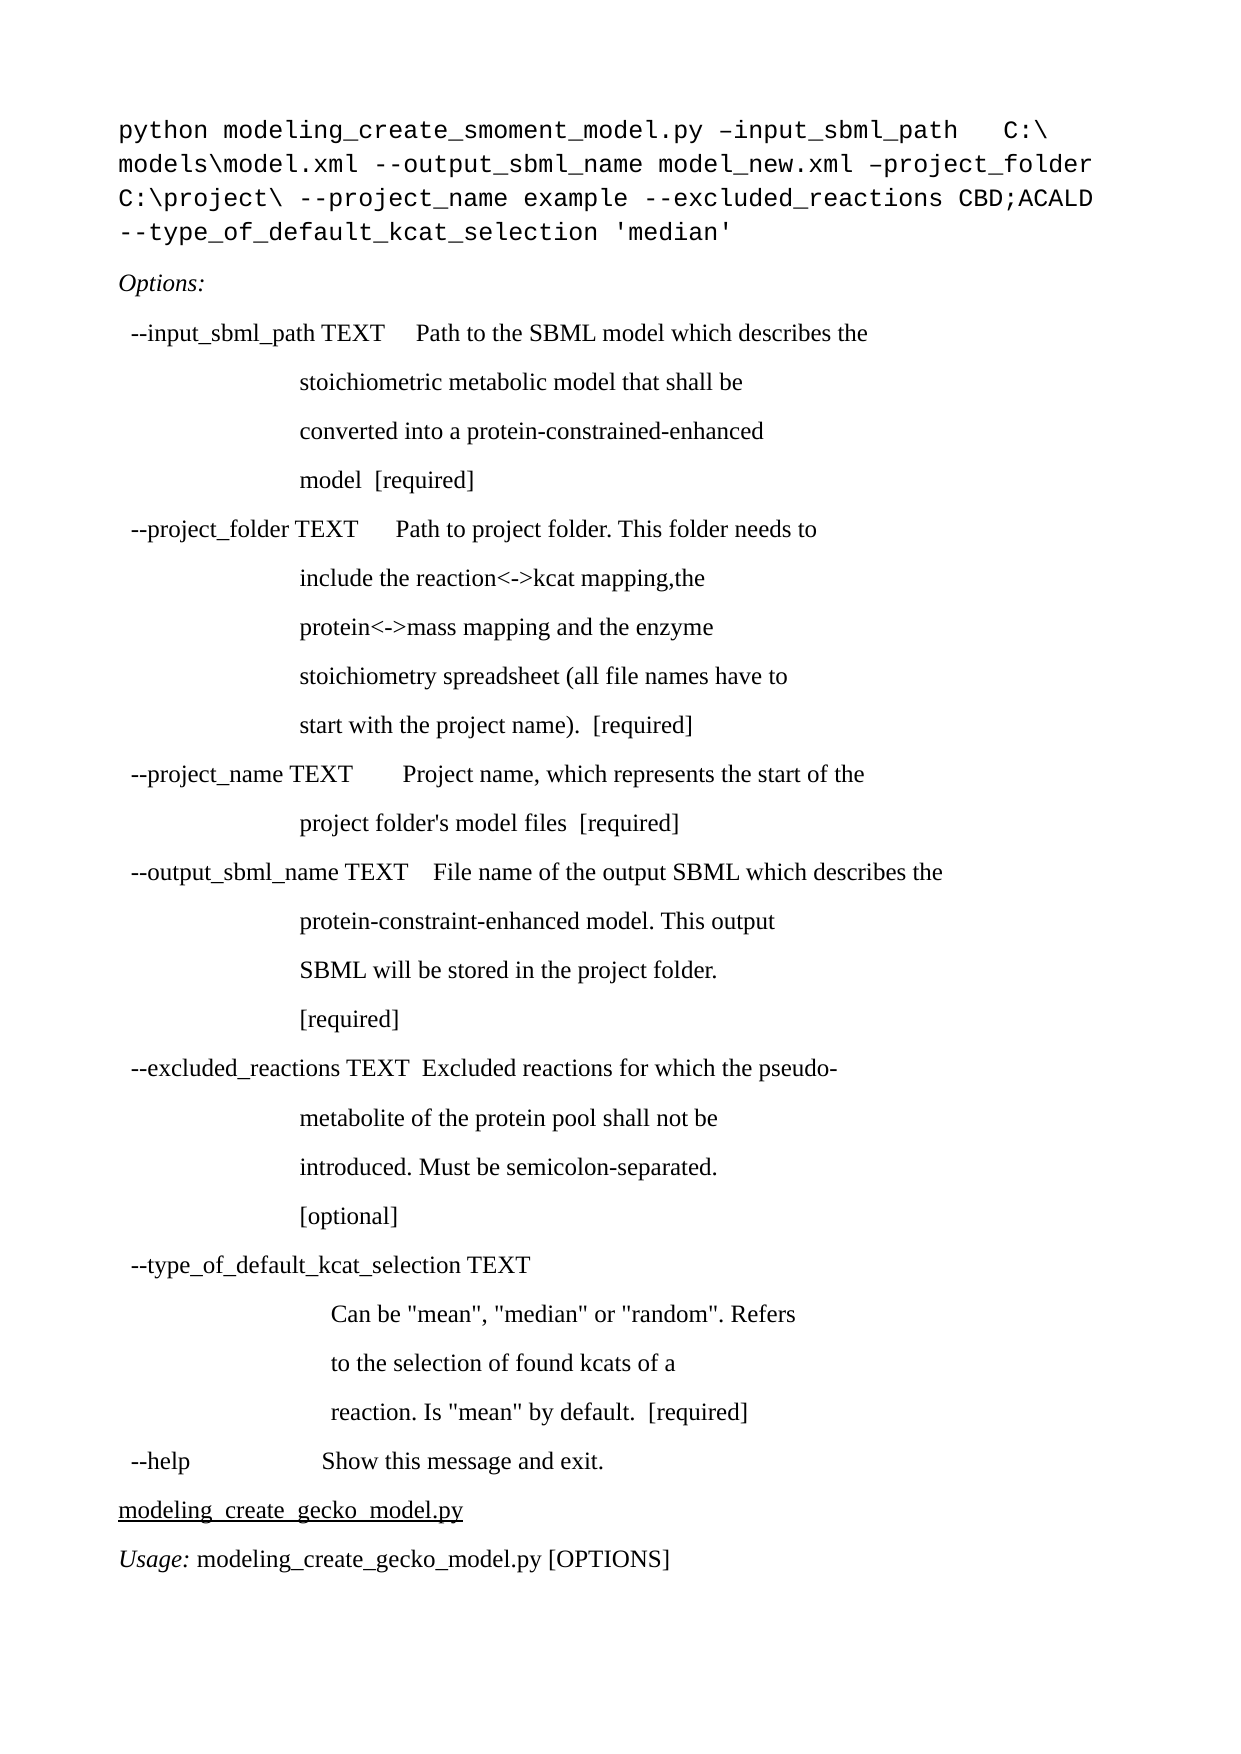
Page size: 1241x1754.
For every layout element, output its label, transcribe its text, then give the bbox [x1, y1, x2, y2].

text --project_folder TEXT Path to project folder. This folder needs to [118, 514, 1122, 543]
text Usage: modeling_create_gecko_model.py [OPTIONS] [118, 1544, 1122, 1573]
text stoichiometry spreadsheet (all file names have to [118, 661, 1122, 690]
text to the selection of found kcats of a [118, 1348, 1122, 1377]
text project folder's model files [required] [118, 808, 1122, 837]
text converted into a protein-constrained-enhanced [118, 416, 1122, 444]
text Options: [118, 268, 1122, 297]
text --output_sbml_name TEXT File name of the output SBML which describes the [118, 857, 1122, 886]
text stoichiometric metabolic model that shall be [118, 367, 1122, 395]
text Can be "mean", "median" or "random". Refers [118, 1299, 1122, 1328]
text protein<->mass mapping and the enzyme [118, 612, 1122, 641]
text introduced. Must be semicolon-separated. [118, 1152, 1122, 1180]
text [required] [118, 1004, 1122, 1033]
text include the reaction<->kcat mapping,the [118, 563, 1122, 592]
text protein-constraint-enhanced model. This output [118, 906, 1122, 935]
text --excluded_reactions TEXT Excluded reactions for which the pseudo- [118, 1053, 1122, 1082]
text start with the project name). [required] [118, 710, 1122, 739]
text modeling_create_gecko_model.py [118, 1495, 1122, 1524]
text --help Show this message and exit. [118, 1446, 1122, 1475]
text model [required] [118, 465, 1122, 493]
text python modeling_create_smoment_model.py –input_sbml_path C:\models\model.xml --output_sbml_name model_new.xml –project_folder C:\project\ --project_name example --excluded_reactions CBD;ACALD --type_of_default_kcat_selection 'median' [118, 118, 1122, 248]
text SBML will be stored in the project folder. [118, 955, 1122, 984]
text --project_name TEXT Project name, which represents the start of the [118, 759, 1122, 788]
text metabolite of the protein pool shall not be [118, 1103, 1122, 1131]
text --type_of_default_kcat_selection TEXT [118, 1250, 1122, 1278]
text --input_sbml_path TEXT Path to the SBML model which describes the [118, 318, 1122, 346]
text reaction. Is "mean" by default. [required] [118, 1397, 1122, 1426]
text [optional] [118, 1201, 1122, 1229]
